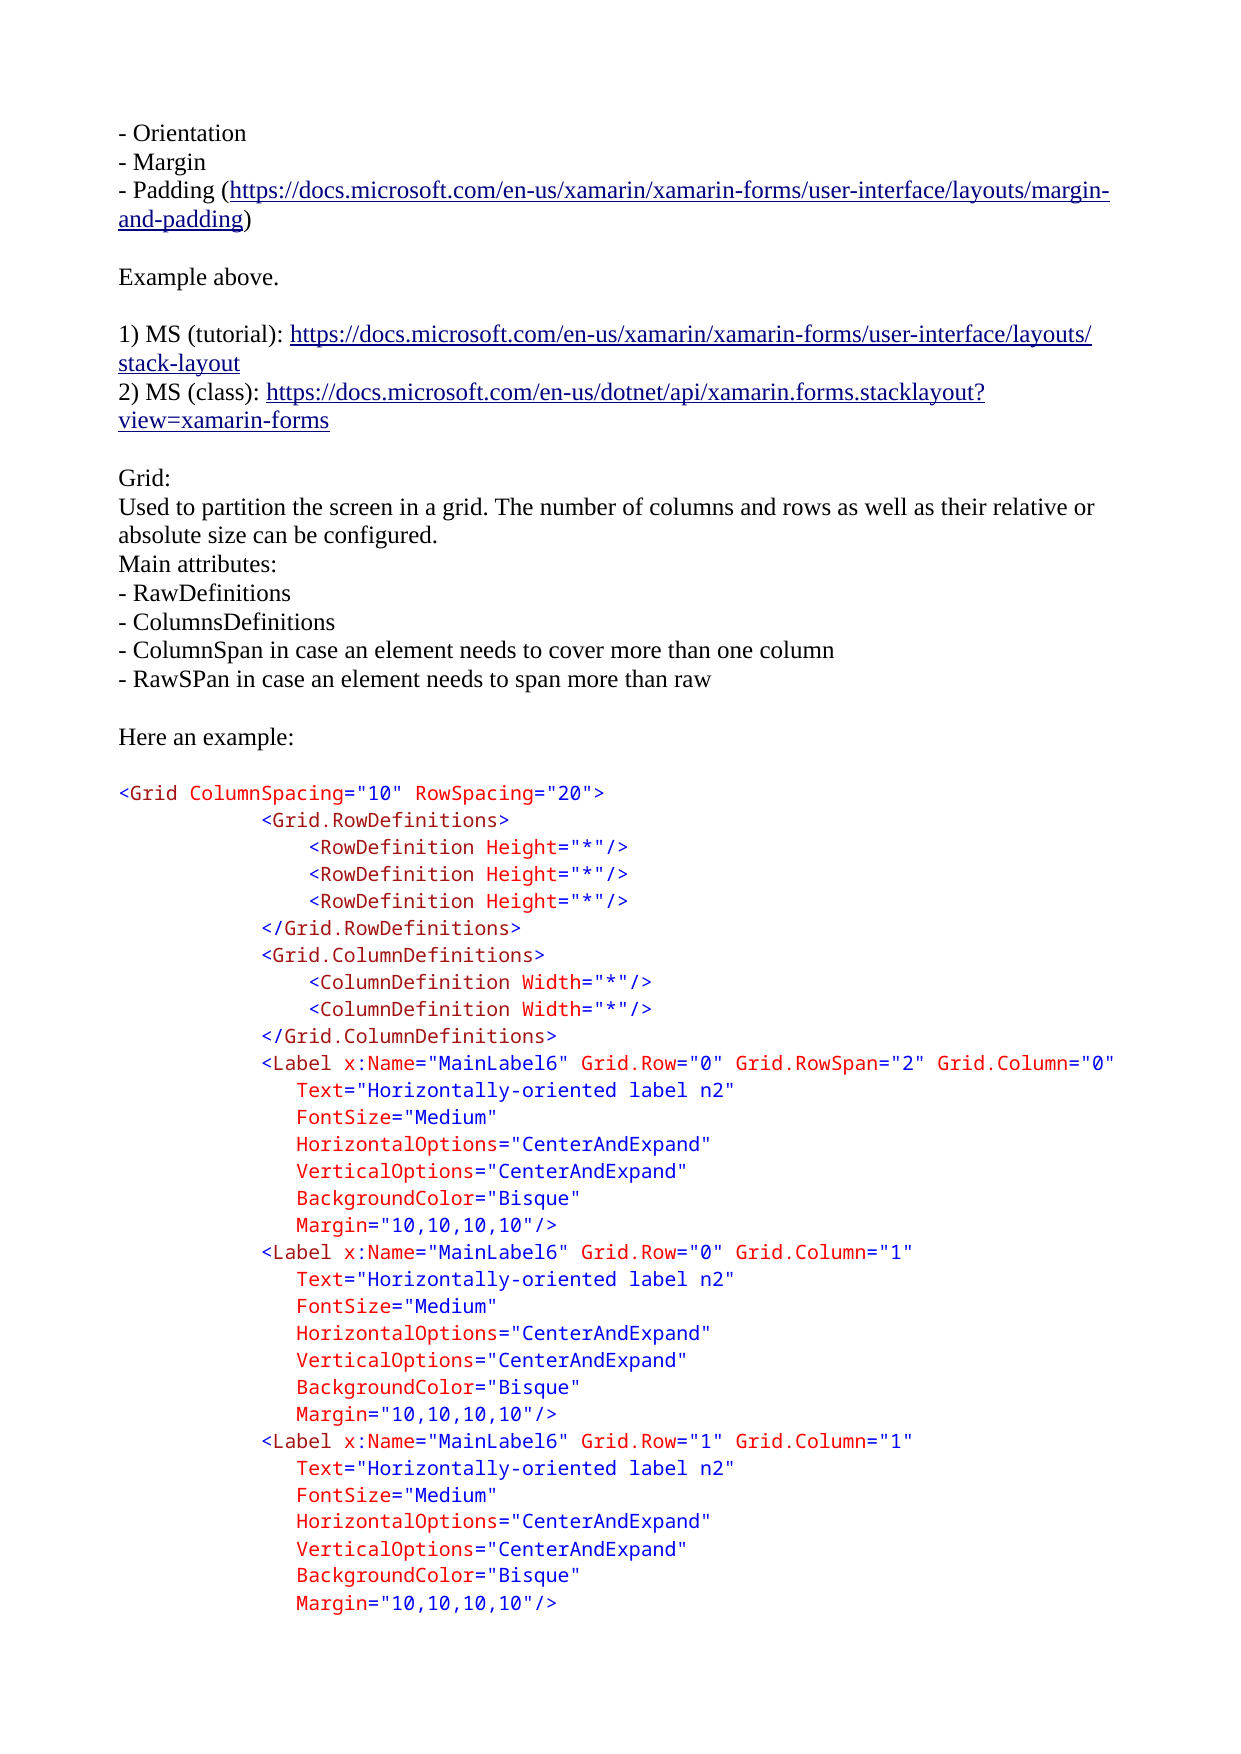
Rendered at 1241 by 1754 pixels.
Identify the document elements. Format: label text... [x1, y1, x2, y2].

text BackgroundColor="Bisque" [118, 1184, 1122, 1211]
text Margin="10,10,10,10"/> [118, 1211, 1122, 1238]
text FontSize="Medium" [118, 1103, 1122, 1130]
text <RowDefinition Height="*"/> [118, 860, 1122, 887]
text - Orientation [118, 118, 1122, 147]
text <RowDefinition Height="*"/> [118, 887, 1122, 914]
text <Grid.RowDefinitions> [118, 806, 1122, 833]
text BackgroundColor="Bisque" [118, 1562, 1122, 1589]
text </Grid.ColumnDefinitions> [118, 1022, 1122, 1049]
text - Padding (https://docs.microsoft.com/en-us/xamarin/xamarin-forms/user-interface/layouts/margin-and-padding) [118, 176, 1122, 233]
text - Margin [118, 147, 1122, 176]
text <Label x:Name="MainLabel6" Grid.Row="0" Grid.Column="1" [118, 1238, 1122, 1265]
text Margin="10,10,10,10"/> [118, 1589, 1122, 1616]
text <Grid ColumnSpacing="10" RowSpacing="20"> [118, 779, 1122, 806]
text Example above. [118, 262, 1122, 291]
text <Label x:Name="MainLabel6" Grid.Row="1" Grid.Column="1" [118, 1427, 1122, 1454]
text <ColumnDefinition Width="*"/> [118, 968, 1122, 995]
text FontSize="Medium" [118, 1481, 1122, 1508]
text VerticalOptions="CenterAndExpand" [118, 1535, 1122, 1562]
text Grid: [118, 463, 1122, 492]
text - RawSPan in case an element needs to span more than raw [118, 664, 1122, 693]
text <Label x:Name="MainLabel6" Grid.Row="0" Grid.RowSpan="2" Grid.Column="0" [118, 1049, 1122, 1076]
text HorizontalOptions="CenterAndExpand" [118, 1319, 1122, 1346]
text Used to partition the screen in a grid. The number of columns and rows as well as their relative or absolute size can be configured. [118, 492, 1122, 549]
text VerticalOptions="CenterAndExpand" [118, 1157, 1122, 1184]
text Text="Horizontally-oriented label n2" [118, 1265, 1122, 1292]
text <Grid.ColumnDefinitions> [118, 941, 1122, 968]
text Main attributes: [118, 549, 1122, 578]
text Text="Horizontally-oriented label n2" [118, 1076, 1122, 1103]
text Margin="10,10,10,10"/> [118, 1400, 1122, 1427]
text HorizontalOptions="CenterAndExpand" [118, 1508, 1122, 1535]
text BackgroundColor="Bisque" [118, 1373, 1122, 1400]
text HorizontalOptions="CenterAndExpand" [118, 1130, 1122, 1157]
text - ColumnSpan in case an element needs to cover more than one column [118, 636, 1122, 664]
text <RowDefinition Height="*"/> [118, 833, 1122, 860]
text </Grid.RowDefinitions> [118, 914, 1122, 941]
text Here an example: [118, 722, 1122, 751]
text 2) MS (class): https://docs.microsoft.com/en-us/dotnet/api/xamarin.forms.stacklayout?view=xamarin-forms [118, 377, 1122, 434]
text <ColumnDefinition Width="*"/> [118, 995, 1122, 1022]
text VerticalOptions="CenterAndExpand" [118, 1346, 1122, 1373]
text FontSize="Medium" [118, 1292, 1122, 1319]
text - ColumnsDefinitions [118, 607, 1122, 636]
text Text="Horizontally-oriented label n2" [118, 1454, 1122, 1481]
text - RawDefinitions [118, 578, 1122, 607]
text 1) MS (tutorial): https://docs.microsoft.com/en-us/xamarin/xamarin-forms/user-interface/layouts/stack-layout [118, 319, 1122, 377]
